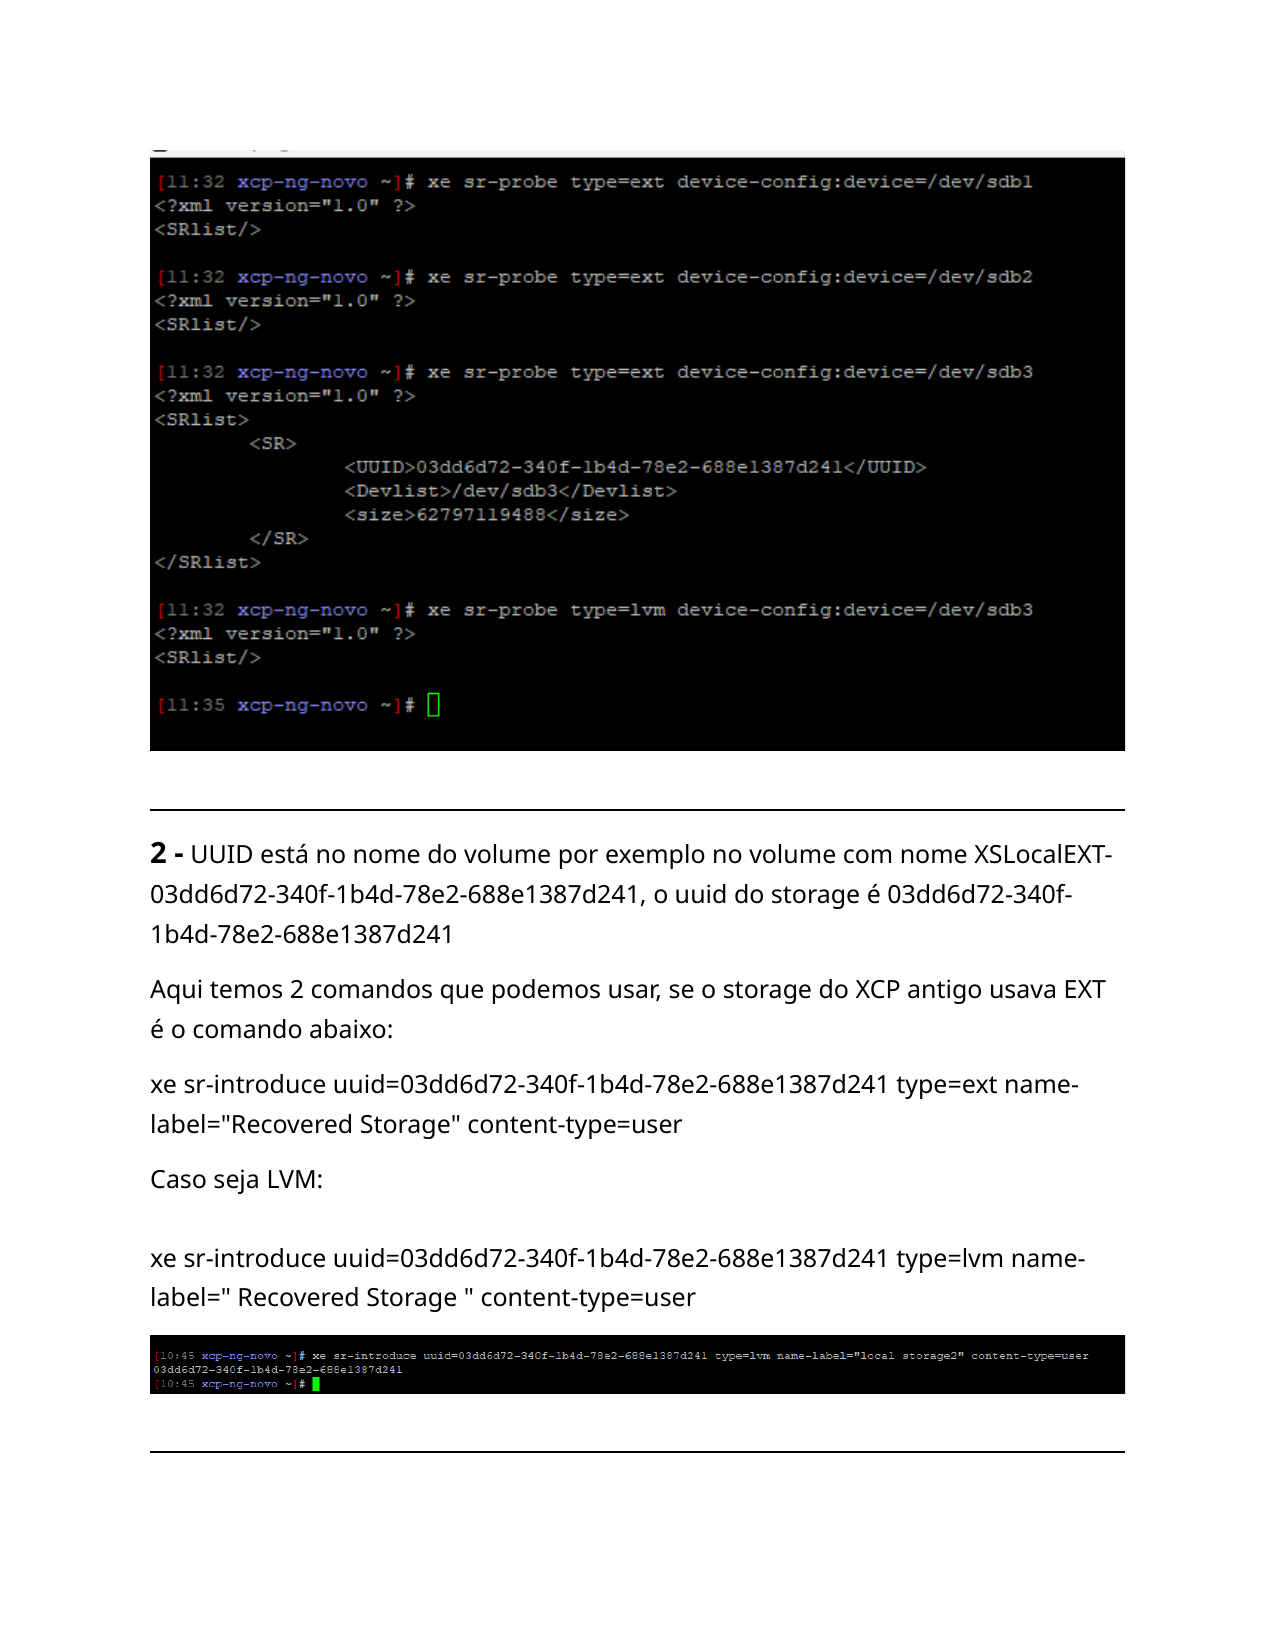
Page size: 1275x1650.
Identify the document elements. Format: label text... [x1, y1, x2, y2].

text Caso seja LVM: xe sr-introduce uuid=03dd6d72-340f-1b4d-78e2-688e1387d241 type=lvm name-label=" Recovered Storage " content-type=user [150, 1162, 1125, 1314]
text xe sr-introduce uuid=03dd6d72-340f-1b4d-78e2-688e1387d241 type=ext name-label="Recovered Storage" content-type=user [150, 1067, 1125, 1140]
text Aqui temos 2 comandos que podemos usar, se o storage do XCP antigo usava EXT é o comando abaixo: [150, 972, 1125, 1045]
text 2 - UUID está no nome do volume por exemplo no volume com nome XSLocalEXT-03dd6d72-340f-1b4d-78e2-688e1387d241, o uuid do storage é 03dd6d72-340f-1b4d-78e2-688e1387d241 [150, 832, 1125, 950]
